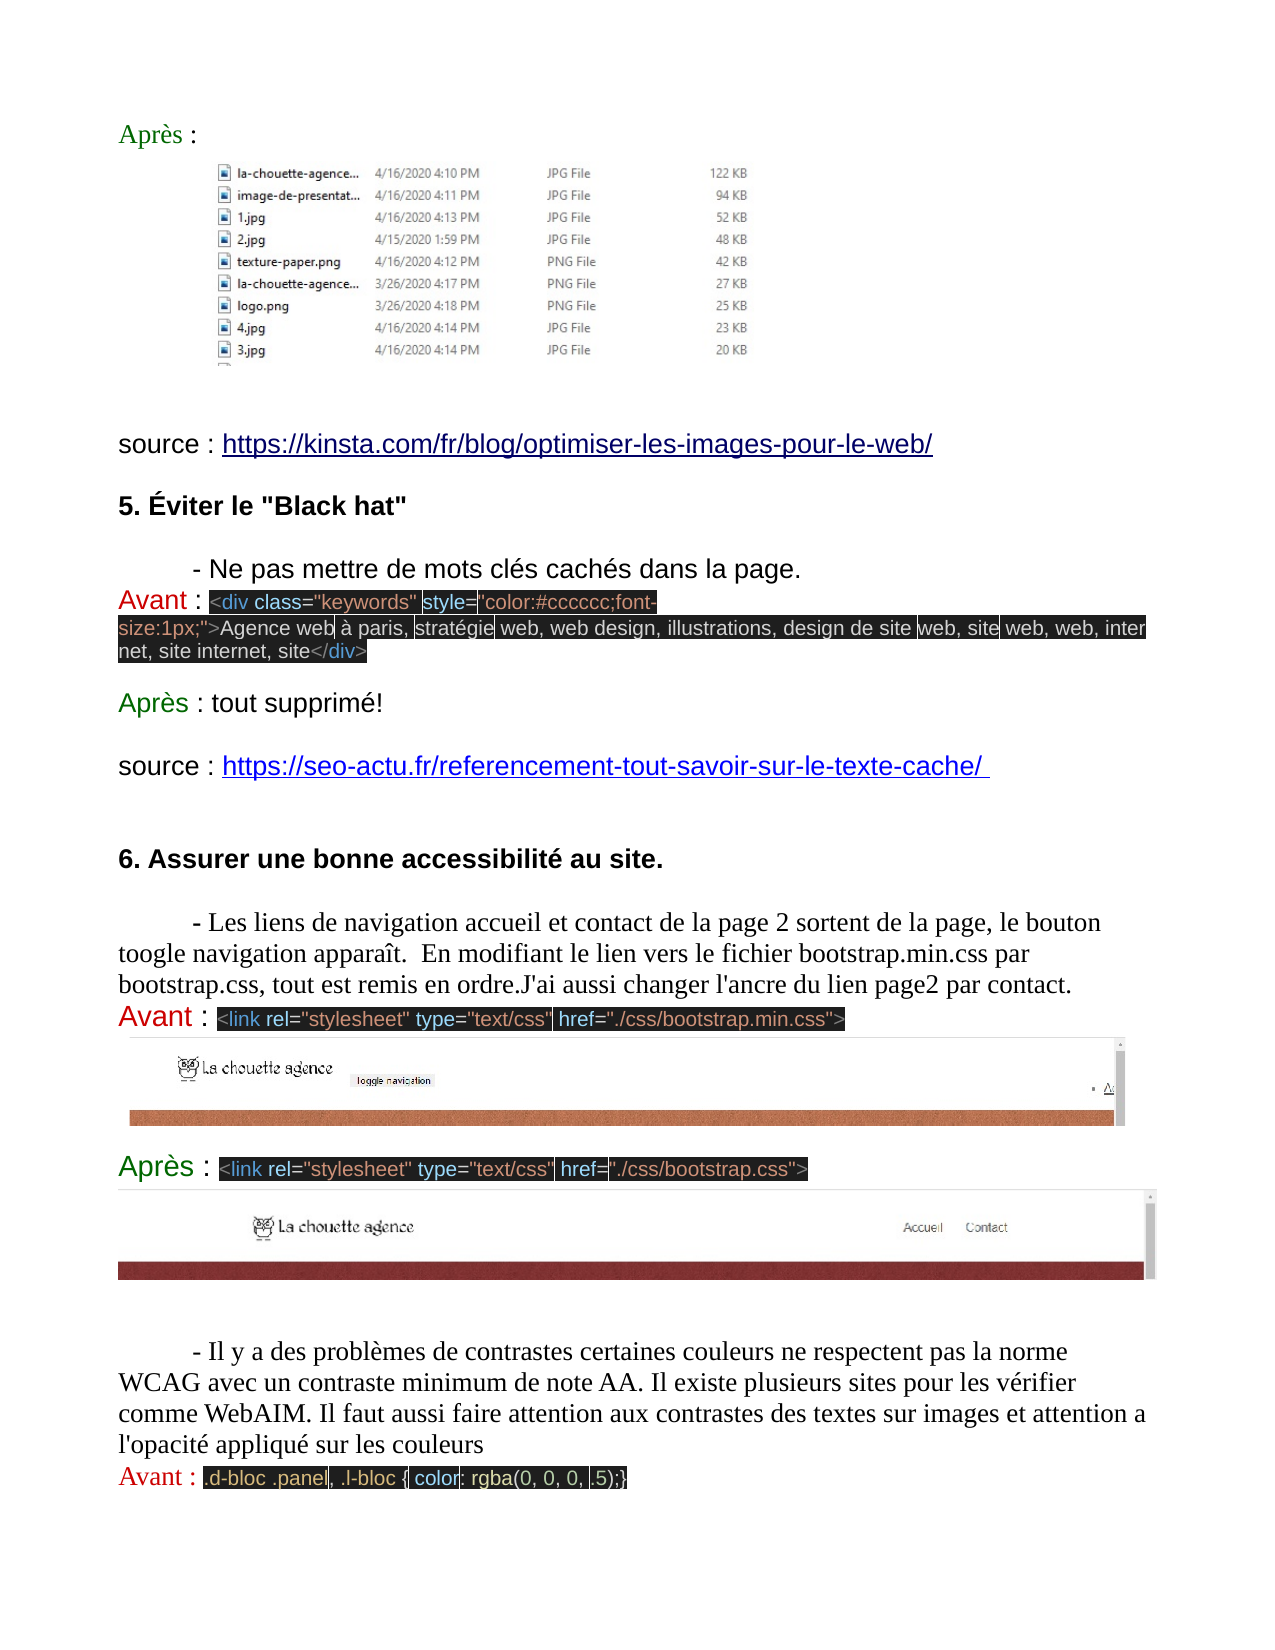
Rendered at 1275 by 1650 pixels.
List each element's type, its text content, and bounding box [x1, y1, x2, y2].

text - Il y a des problèmes de contrastes certaines couleurs ne respectent pas la norme WCAG avec un contraste minimum de note AA. Il existe plusieurs sites pour les vérifier comme WebAIM. Il faut aussi faire attention aux contrastes des textes sur images et attention a l'opacité appliqué sur les couleurs [118, 1335, 1157, 1460]
text - Ne pas mettre de mots clés cachés dans la page. [118, 553, 1157, 584]
text Après : tout supprimé! [118, 687, 1157, 718]
picture [203, 161, 814, 366]
text 6. Assurer une bonne accessibilité au site. [118, 843, 1157, 875]
text Après : [118, 118, 1157, 149]
picture [118, 1182, 1157, 1280]
text Avant : <link rel="stylesheet" type="text/css" href="./css/bootstrap.min.css"> [118, 999, 1157, 1033]
text Avant : <div class="keywords" style="color:#cccccc;font-size:1px;">Agence web à paris, stratégie web, web design, illustrations, design de site web, site web, web, internet, site internet, site</div> [118, 584, 1157, 663]
text source : https://kinsta.com/fr/blog/optimiser-les-images-pour-le-web/ [118, 428, 1157, 459]
picture [129, 1033, 1126, 1126]
text Après : <link rel="stylesheet" type="text/css" href="./css/bootstrap.css"> [118, 1149, 1157, 1182]
text 5. Éviter le "Black hat" [118, 490, 1157, 522]
text Avant : .d-bloc .panel, .l-bloc { color: rgba(0, 0, 0, .5);} [118, 1460, 1157, 1491]
text - Les liens de navigation accueil et contact de la page 2 sortent de la page, le bouton toogle navigation apparaît. En modifiant le lien vers le fichier bootstrap.min.css par bootstrap.css, tout est remis en ordre.J'ai aussi changer l'ancre du lien page2 par contact. [118, 906, 1157, 999]
text source : https://seo-actu.fr/referencement-tout-savoir-sur-le-texte-cache/ [118, 750, 1157, 781]
